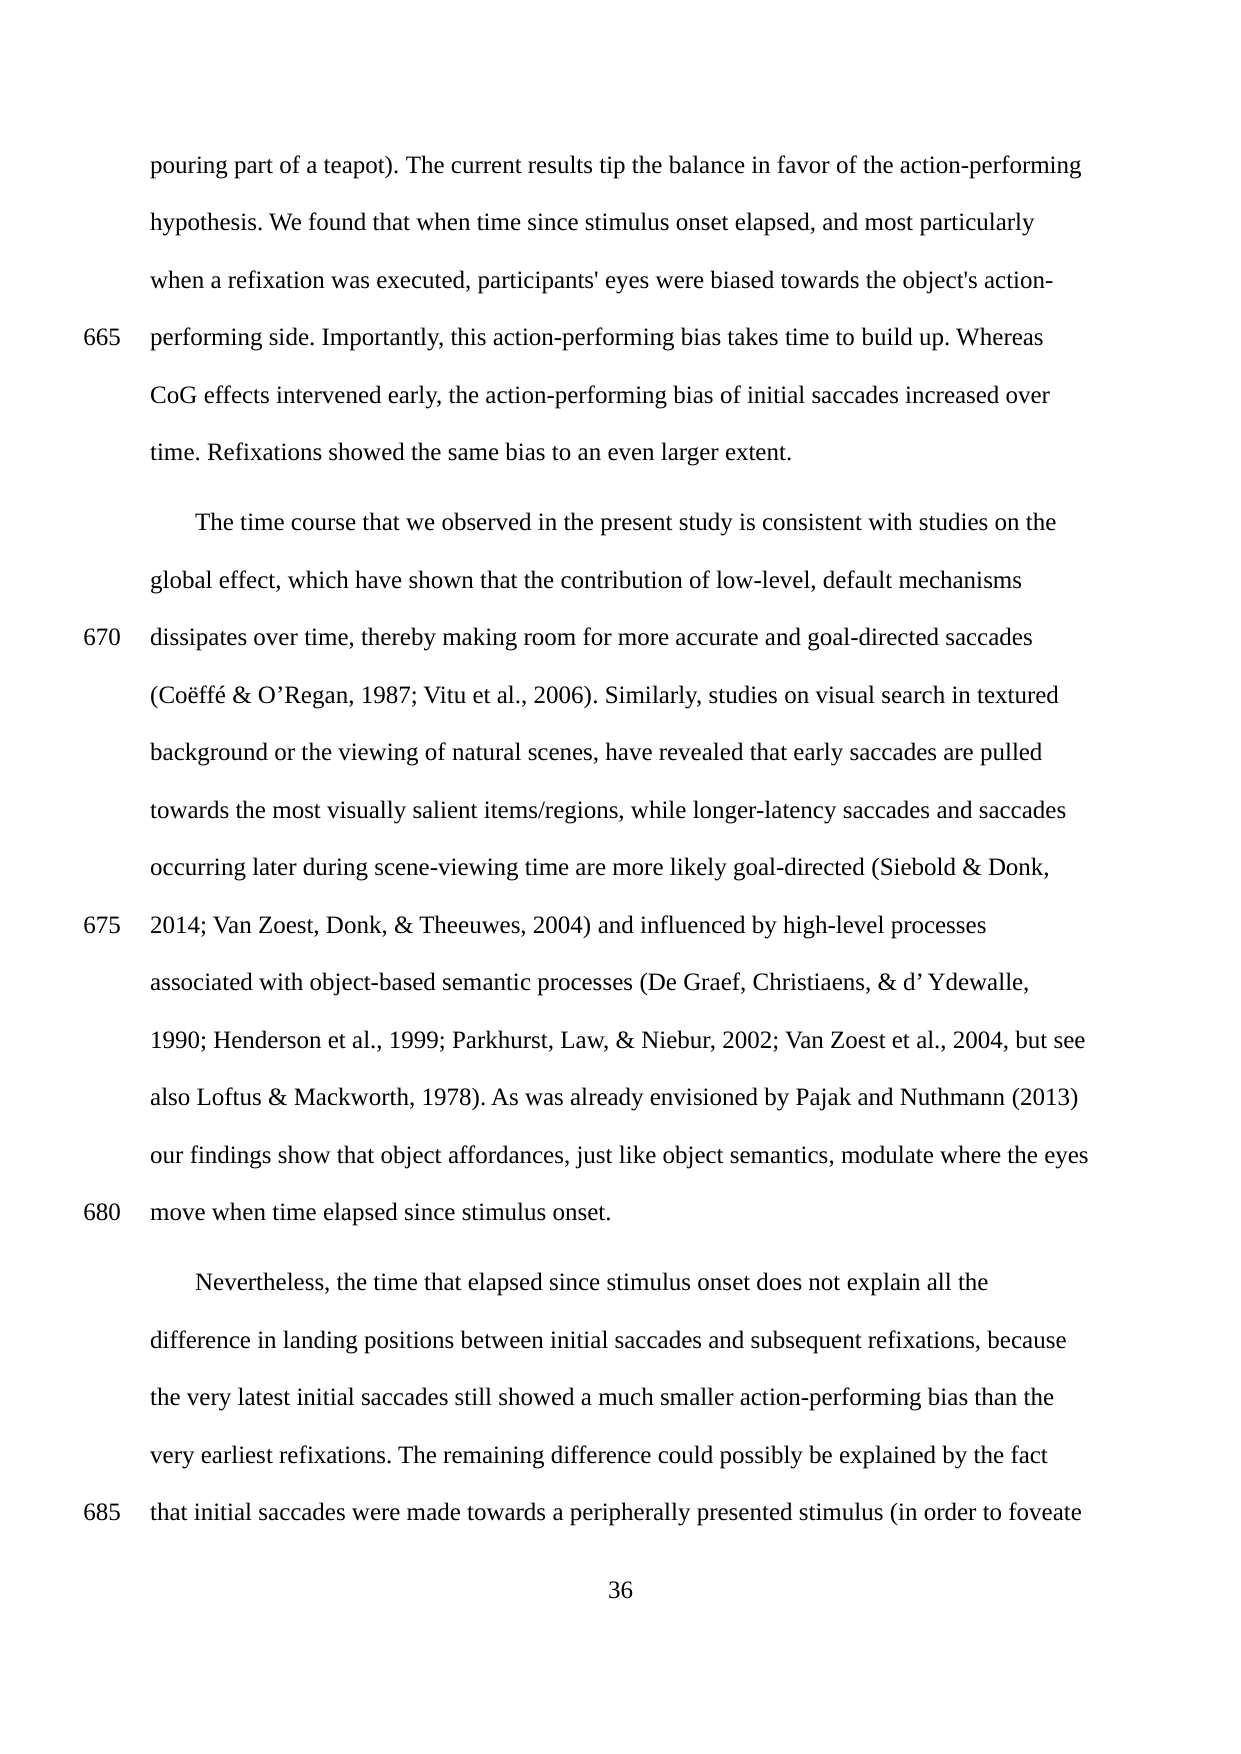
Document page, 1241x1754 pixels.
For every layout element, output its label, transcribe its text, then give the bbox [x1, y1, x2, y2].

text pouring part of a teapot). The current results tip the balance in favor of the action-performing hypothesis. We found that when time since stimulus onset elapsed, and most particularly when a refixation was executed, participants' eyes were biased towards the object's action-performing side. Importantly, this action-performing bias takes time to build up. Whereas CoG effects intervened early, the action-performing bias of initial saccades increased over time. Refixations showed the same bias to an even larger extent. [150, 150, 1091, 466]
text The time course that we observed in the present study is consistent with studies on the global effect, which have shown that the contribution of low-level, default mechanisms dissipates over time, thereby making room for more accurate and goal-directed saccades (Coëffé & O’Regan, 1987; Vitu et al., 2006). Similarly, studies on visual search in textured background or the viewing of natural scenes, have revealed that early saccades are pulled towards the most visually salient items/regions, while longer-latency saccades and saccades occurring later during scene-viewing time are more likely goal-directed (Siebold & Donk, 2014; Van Zoest, Donk, & Theeuwes, 2004) and influenced by high-level processes associated with object-based semantic processes (De Graef, Christiaens, & d’ Ydewalle, 1990; Henderson et al., 1999; Parkhurst, Law, & Niebur, 2002; Van Zoest et al., 2004, but see also Loftus & Mackworth, 1978). As was already envisioned by Pajak and Nuthmann (2013) our findings show that object affordances, just like object semantics, modulate where the eyes move when time elapsed since stimulus onset. [150, 507, 1091, 1226]
text Nevertheless, the time that elapsed since stimulus onset does not explain all the difference in landing positions between initial saccades and subsequent refixations, because the very latest initial saccades still showed a much smaller action-performing bias than the very earliest refixations. The remaining difference could possibly be explained by the fact that initial saccades were made towards a peripherally presented stimulus (in order to foveate [150, 1267, 1091, 1526]
